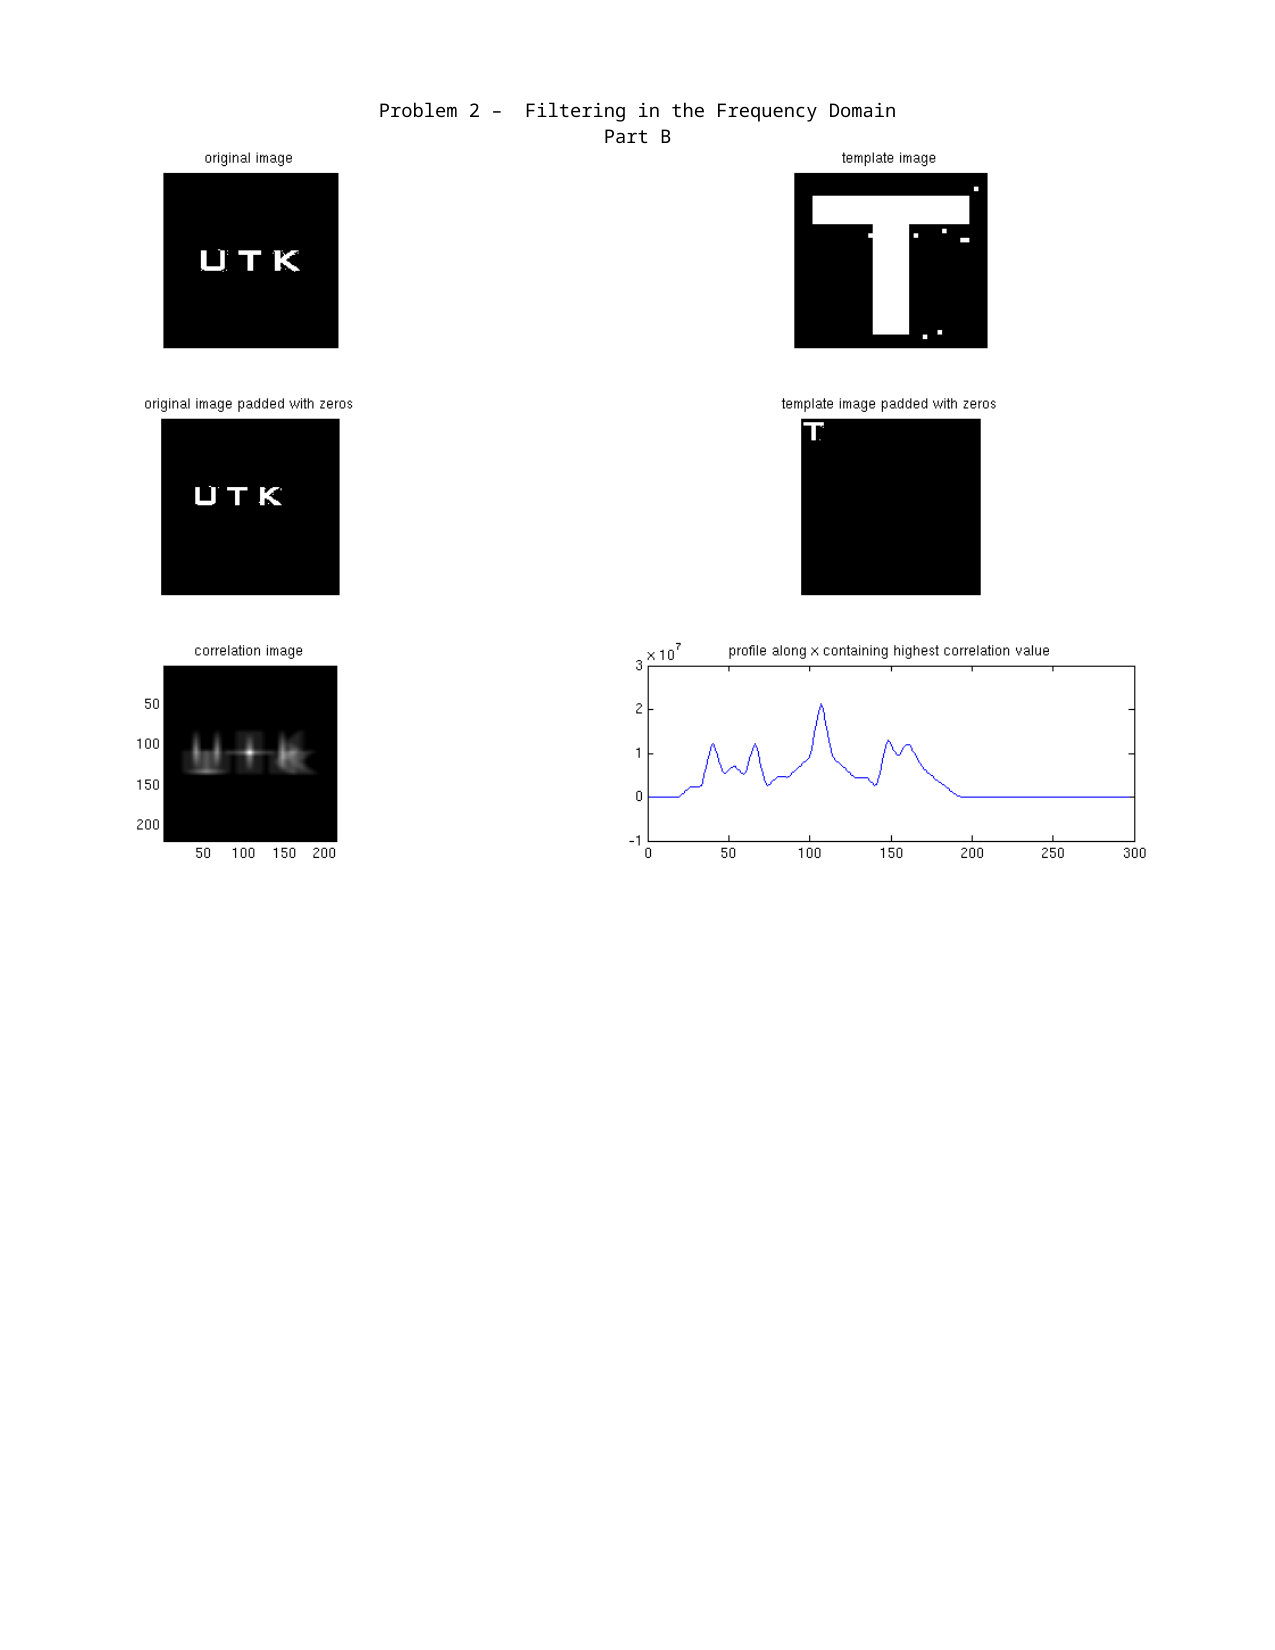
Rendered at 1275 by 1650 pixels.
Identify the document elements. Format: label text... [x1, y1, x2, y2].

text Problem 2 – Filtering in the Frequency Domain [118, 97, 1157, 123]
text Part B [118, 123, 1157, 148]
picture [118, 148, 1157, 874]
